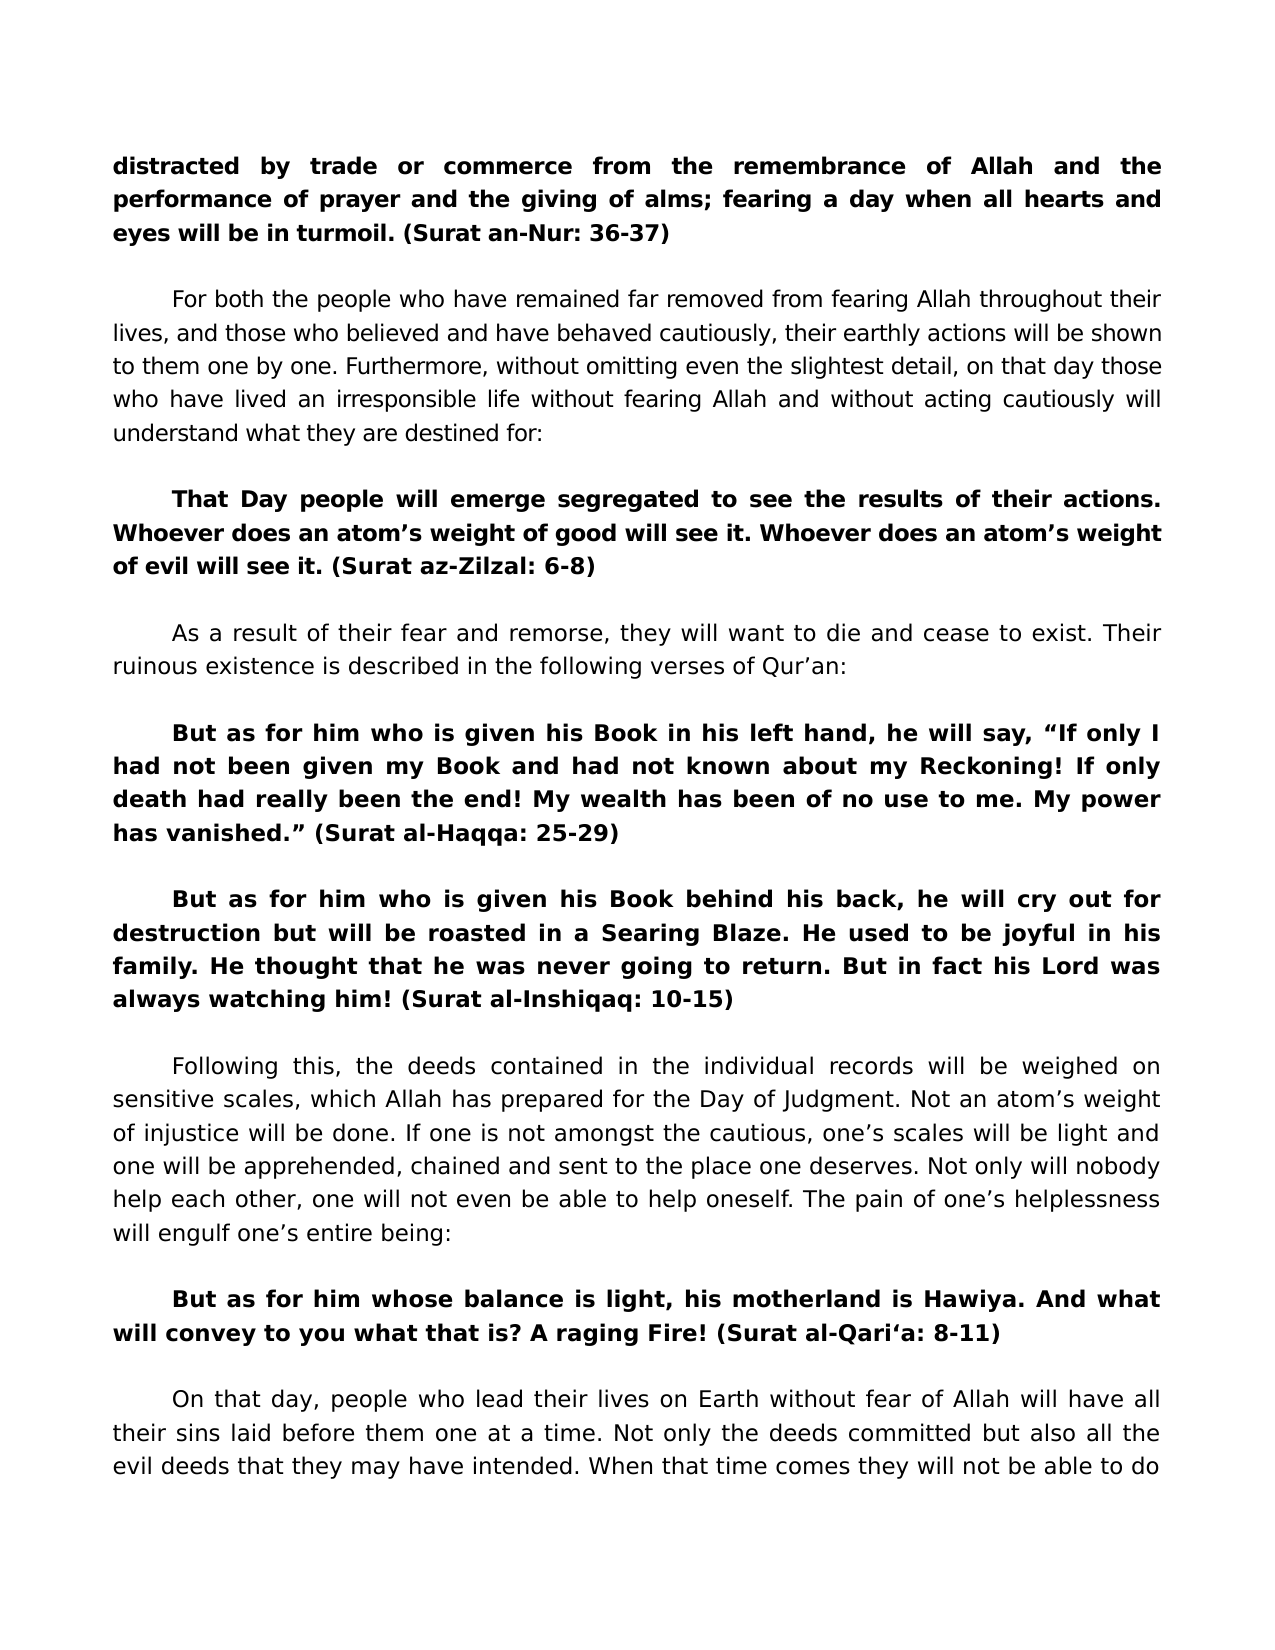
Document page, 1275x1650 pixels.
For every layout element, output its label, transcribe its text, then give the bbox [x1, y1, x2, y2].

text But as for him who is given his Book behind his back, he will cry out for destruction but will be roasted in a Searing Blaze. He used to be joyful in his family. He thought that he was never going to return. But in fact his Lord was always watching him! (Surat al-Inshiqaq: 10-15) [112, 881, 1162, 1014]
text For both the people who have remained far removed from fearing Allah throughout their lives, and those who believed and have behaved cautiously, their earthly actions will be shown to them one by one. Furthermore, without omitting even the slightest detail, on that day those who have lived an irresponsible life without fearing Allah and without acting cautiously will understand what they are destined for: [112, 281, 1162, 448]
text Following this, the deeds contained in the individual records will be weighed on sensitive scales, which Allah has prepared for the Day of Judgment. Not an atom’s weight of injustice will be done. If one is not amongst the cautious, one’s scales will be light and one will be apprehended, chained and sent to the place one deserves. Not only will nobody help each other, one will not even be able to help oneself. The pain of one’s helplessness will engulf one’s entire being: [112, 1048, 1162, 1248]
text As a result of their fear and remorse, they will want to die and cease to exist. Their ruinous existence is described in the following verses of Qur’an: [112, 614, 1162, 681]
text On that day, people who lead their lives on Earth without fear of Allah will have all their sins laid before them one at a time. Not only the deeds committed but also all the evil deeds that they may have intended. When that time comes they will not be able to do [112, 1381, 1162, 1481]
text distracted by trade or commerce from the remembrance of Allah and the performance of prayer and the giving of alms; fearing a day when all hearts and eyes will be in turmoil. (Surat an-Nur: 36-37) [112, 148, 1162, 248]
text But as for him whose balance is light, his motherland is Hawiya. And what will convey to you what that is? A raging Fire! (Surat al-Qari‘a: 8-11) [112, 1281, 1162, 1348]
text But as for him who is given his Book in his left hand, he will say, “If only I had not been given my Book and had not known about my Reckoning! If only death had really been the end! My wealth has been of no use to me. My power has vanished.” (Surat al-Haqqa: 25-29) [112, 714, 1162, 848]
text That Day people will emerge segregated to see the results of their actions. Whoever does an atom’s weight of good will see it. Whoever does an atom’s weight of evil will see it. (Surat az-Zilzal: 6-8) [112, 481, 1162, 581]
